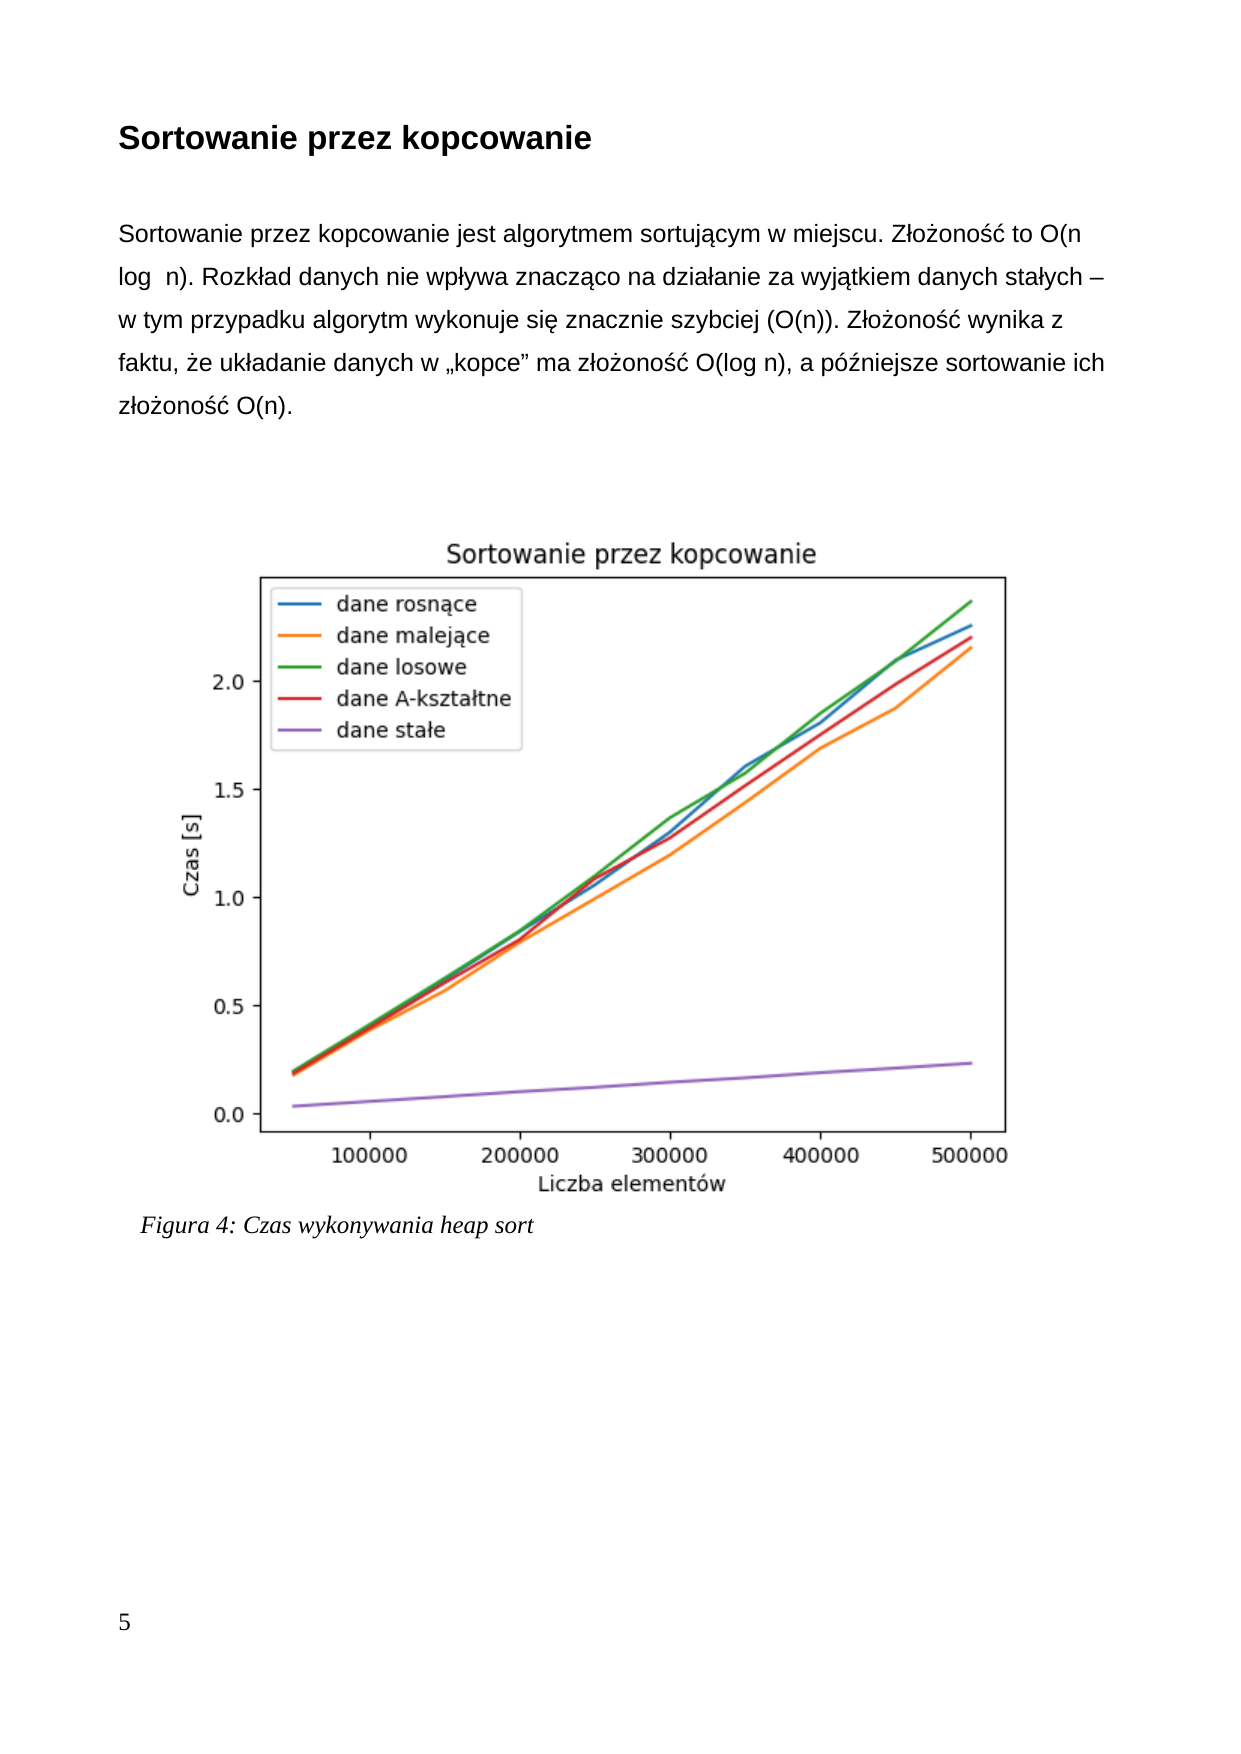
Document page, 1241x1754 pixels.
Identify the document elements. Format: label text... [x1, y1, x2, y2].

text Sortowanie przez kopcowanie jest algorytmem sortującym w miejscu. Złożoność to O(n log n). Rozkład danych nie wpływa znacząco na działanie za wyjątkiem danych stałych – w tym przypadku algorytm wykonuje się znacznie szybciej (O(n)). Złożoność wynika z faktu, że układanie danych w „kopce” ma złożoność O(log n), a późniejsze sortowanie ich złożoność O(n). [118, 219, 1122, 420]
text Figura 4: Czas wykonywania heap sort [140, 1211, 1100, 1239]
text Sortowanie przez kopcowanie [118, 118, 1122, 157]
picture [140, 490, 1100, 1211]
